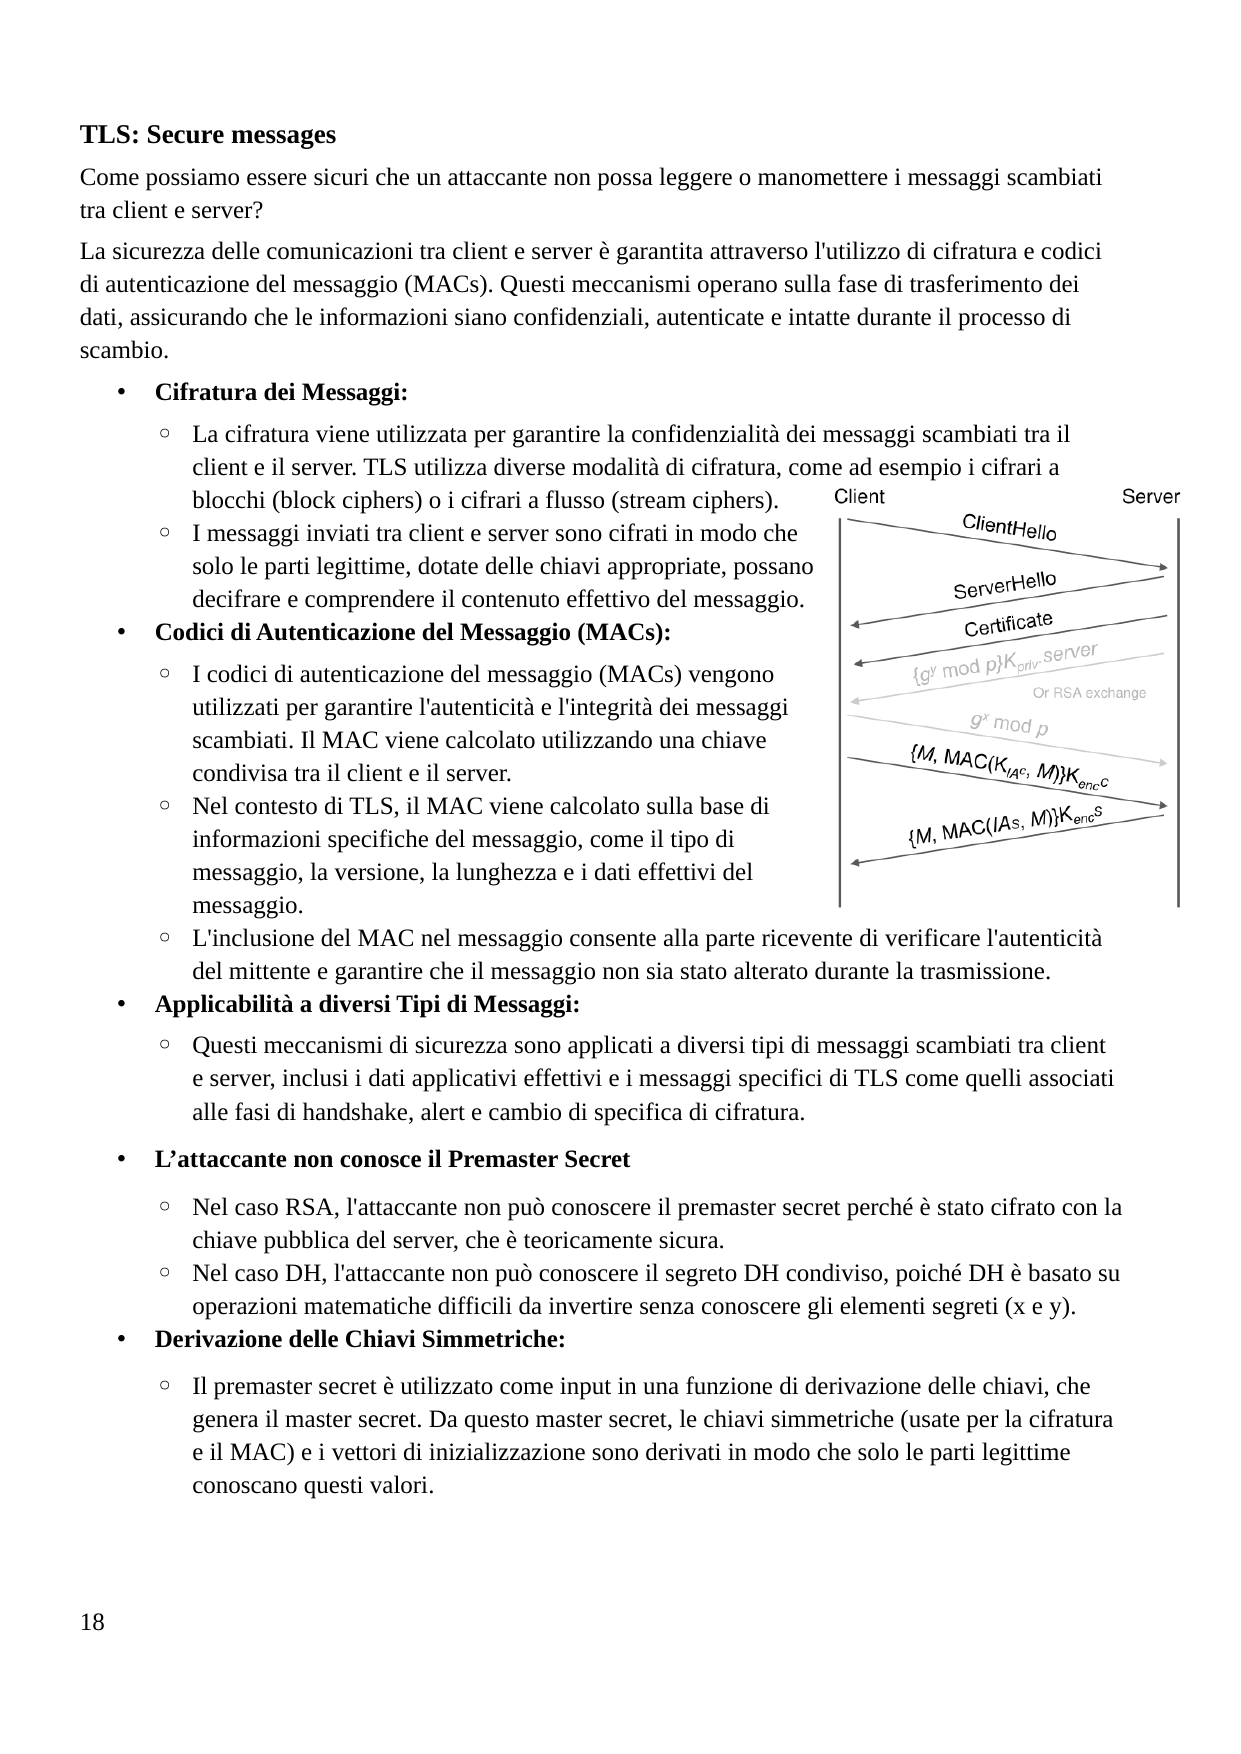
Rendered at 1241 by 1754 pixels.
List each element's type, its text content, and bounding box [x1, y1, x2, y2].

list I codici di autenticazione del messaggio (MACs) vengono utilizzati per garantire l'autenticità e l'integrità dei messaggi scambiati. Il MAC viene calcolato utilizzando una chiave condivisa tra il client e il server. [154, 659, 828, 786]
list L'inclusione del MAC nel messaggio consente alla parte ricevente di verificare l'autenticità del mittente e garantire che il messaggio non sia stato alterato durante la trasmissione. [154, 923, 1122, 984]
list L’attaccante non conosce il Premaster Secret [117, 1144, 1122, 1173]
list Nel contesto di TLS, il MAC viene calcolato sulla base di informazioni specifiche del messaggio, come il tipo di messaggio, la versione, la lunghezza e i dati effettivi del messaggio. [154, 791, 1122, 918]
text La sicurezza delle comunicazioni tra client e server è garantita attraverso l'utilizzo di cifratura e codici di autenticazione del messaggio (MACs). Questi meccanismi operano sulla fase di trasferimento dei dati, assicurando che le informazioni siano confidenziali, autenticate e intatte durante il processo di scambio. [79, 236, 1122, 364]
list Questi meccanismi di sicurezza sono applicati a diversi tipi di messaggi scambiati tra client e server, inclusi i dati applicativi effettivi e i messaggi specifici di TLS come quelli associati alle fasi di handshake, alert e cambio di specifica di cifratura. [154, 1031, 1122, 1125]
list Derivazione delle Chiavi Simmetriche: [117, 1324, 1122, 1353]
list Nel caso DH, l'attaccante non può conoscere il segreto DH condiviso, poiché DH è basato su operazioni matematiche difficili da invertire senza conoscere gli elementi segreti (x e y). [154, 1258, 1122, 1319]
text Come possiamo essere sicuri che un attaccante non possa leggere o manomettere i messaggi scambiati tra client e server? [79, 162, 1122, 223]
list La cifratura viene utilizzata per garantire la confidenzialità dei messaggi scambiati tra il client e il server. TLS utilizza diverse modalità di cifratura, come ad esempio i cifrari a blocchi (block ciphers) o i cifrari a flusso (stream ciphers). [154, 419, 1122, 514]
picture [828, 485, 1187, 913]
list Nel caso RSA, l'attaccante non può conoscere il premaster secret perché è stato cifrato con la chiave pubblica del server, che è teoricamente sicura. [154, 1192, 1122, 1253]
list Applicabilità a diversi Tipi di Messaggi: [117, 989, 1122, 1018]
list I messaggi inviati tra client e server sono cifrati in modo che solo le parti legittime, dotate delle chiavi appropriate, possano decifrare e comprendere il contenuto effettivo del messaggio. [154, 518, 828, 613]
list Il premaster secret è utilizzato come input in una funzione di derivazione delle chiavi, che genera il master secret. Da questo master secret, le chiavi simmetriche (usate per la cifratura e il MAC) e i vettori di inizializzazione sono derivati in modo che solo le parti legittime conoscano questi valori. [154, 1371, 1122, 1499]
list Cifratura dei Messaggi: [117, 377, 1122, 406]
subtitle TLS: Secure messages [79, 118, 1122, 149]
list Codici di Autenticazione del Messaggio (MACs): [117, 617, 828, 646]
